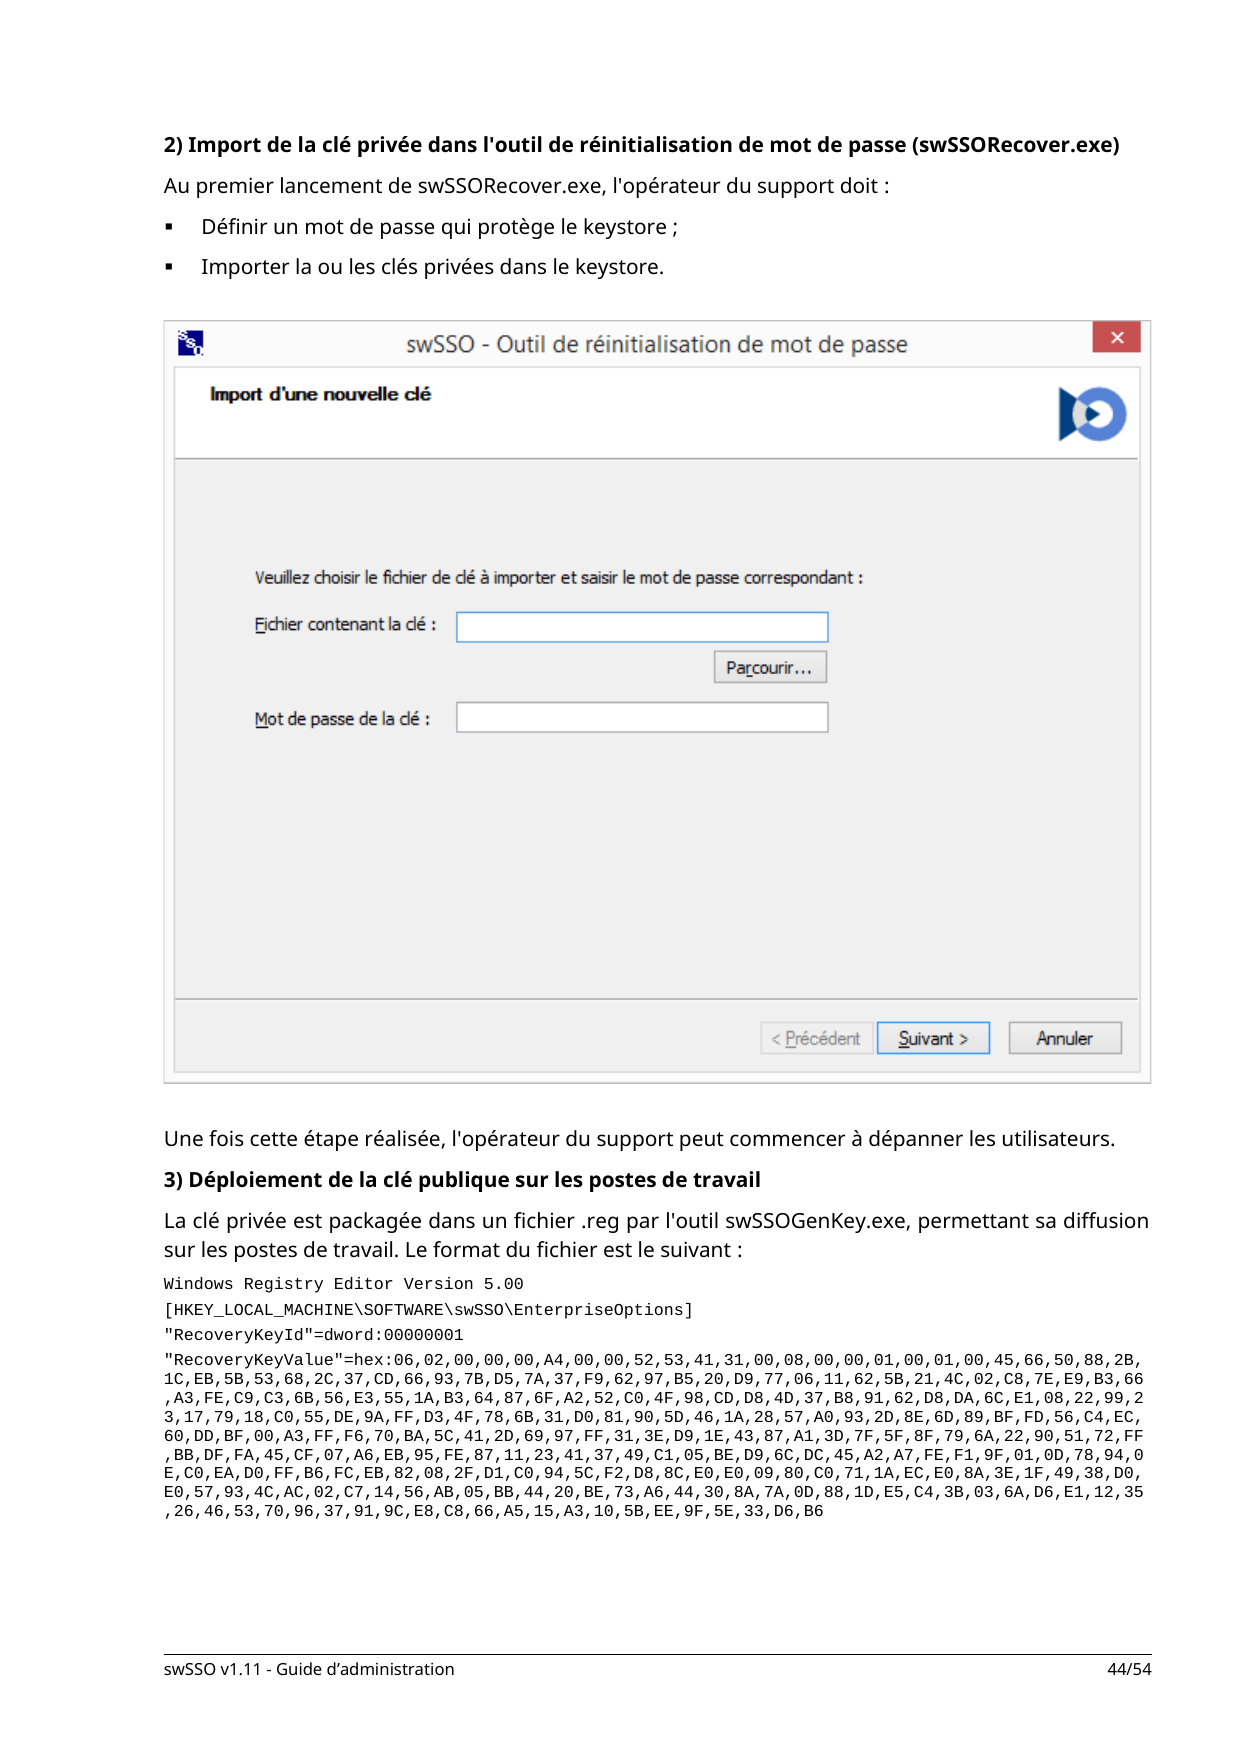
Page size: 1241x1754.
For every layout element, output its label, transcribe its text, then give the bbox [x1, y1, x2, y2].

text [HKEY_LOCAL_MACHINE\SOFTWARE\swSSO\EnterpriseOptions] [164, 1301, 1152, 1320]
text Une fois cette étape réalisée, l'opérateur du support peut commencer à dépanner les utilisateurs. [164, 1124, 1152, 1153]
picture [163, 320, 1152, 1084]
text 3) Déploiement de la clé publique sur les postes de travail [164, 1166, 1152, 1194]
text Au premier lancement de swSSORecover.exe, l'opérateur du support doit : [164, 172, 1152, 200]
text "RecoveryKeyId"=dword:00000001 [164, 1326, 1152, 1345]
text 2) Import de la clé privée dans l'outil de réinitialisation de mot de passe (swSSORecover.exe) [164, 131, 1152, 159]
list Importer la ou les clés privées dans le keystore. [164, 252, 1152, 280]
text La clé privée est packagée dans un fichier .reg par l'outil swSSOGenKey.exe, permettant sa diffusion sur les postes de travail. Le format du fichier est le suivant : [164, 1206, 1152, 1263]
list Définir un mot de passe qui protège le keystore ; [164, 212, 1152, 240]
text "RecoveryKeyValue"=hex:06,02,00,00,00,A4,00,00,52,53,41,31,00,08,00,00,01,00,01,00,45,66,50,88,2B,1C,EB,5B,53,68,2C,37,CD,66,93,7B,D5,7A,37,F9,62,97,B5,20,D9,77,06,11,62,5B,21,4C,02,C8,7E,E9,B3,66,A3,FE,C9,C3,6B,56,E3,55,1A,B3,64,87,6F,A2,52,C0,4F,98,CD,D8,4D,37,B8,91,62,D8,DA,6C,E1,08,22,99,23,17,79,18,C0,55,DE,9A,FF,D3,4F,78,6B,31,D0,81,90,5D,46,1A,28,57,A0,93,2D,8E,6D,89,BF,FD,56,C4,EC,60,DD,BF,00,A3,FF,F6,70,BA,5C,41,2D,69,97,FF,31,3E,D9,1E,43,87,A1,3D,7F,5F,8F,79,6A,22,90,51,72,FF,BB,DF,FA,45,CF,07,A6,EB,95,FE,87,11,23,41,37,49,C1,05,BE,D9,6C,DC,45,A2,A7,FE,F1,9F,01,0D,78,94,0E,C0,EA,D0,FF,B6,FC,EB,82,08,2F,D1,C0,94,5C,F2,D8,8C,E0,E0,09,80,C0,71,1A,EC,E0,8A,3E,1F,49,38,D0,E0,57,93,4C,AC,02,C7,14,56,AB,05,BB,44,20,BE,73,A6,44,30,8A,7A,0D,88,1D,E5,C4,3B,03,6A,D6,E1,12,35,26,46,53,70,96,37,91,9C,E8,C8,66,A5,15,A3,10,5B,EE,9F,5E,33,D6,B6 [164, 1352, 1152, 1521]
text Windows Registry Editor Version 5.00 [164, 1276, 1152, 1295]
